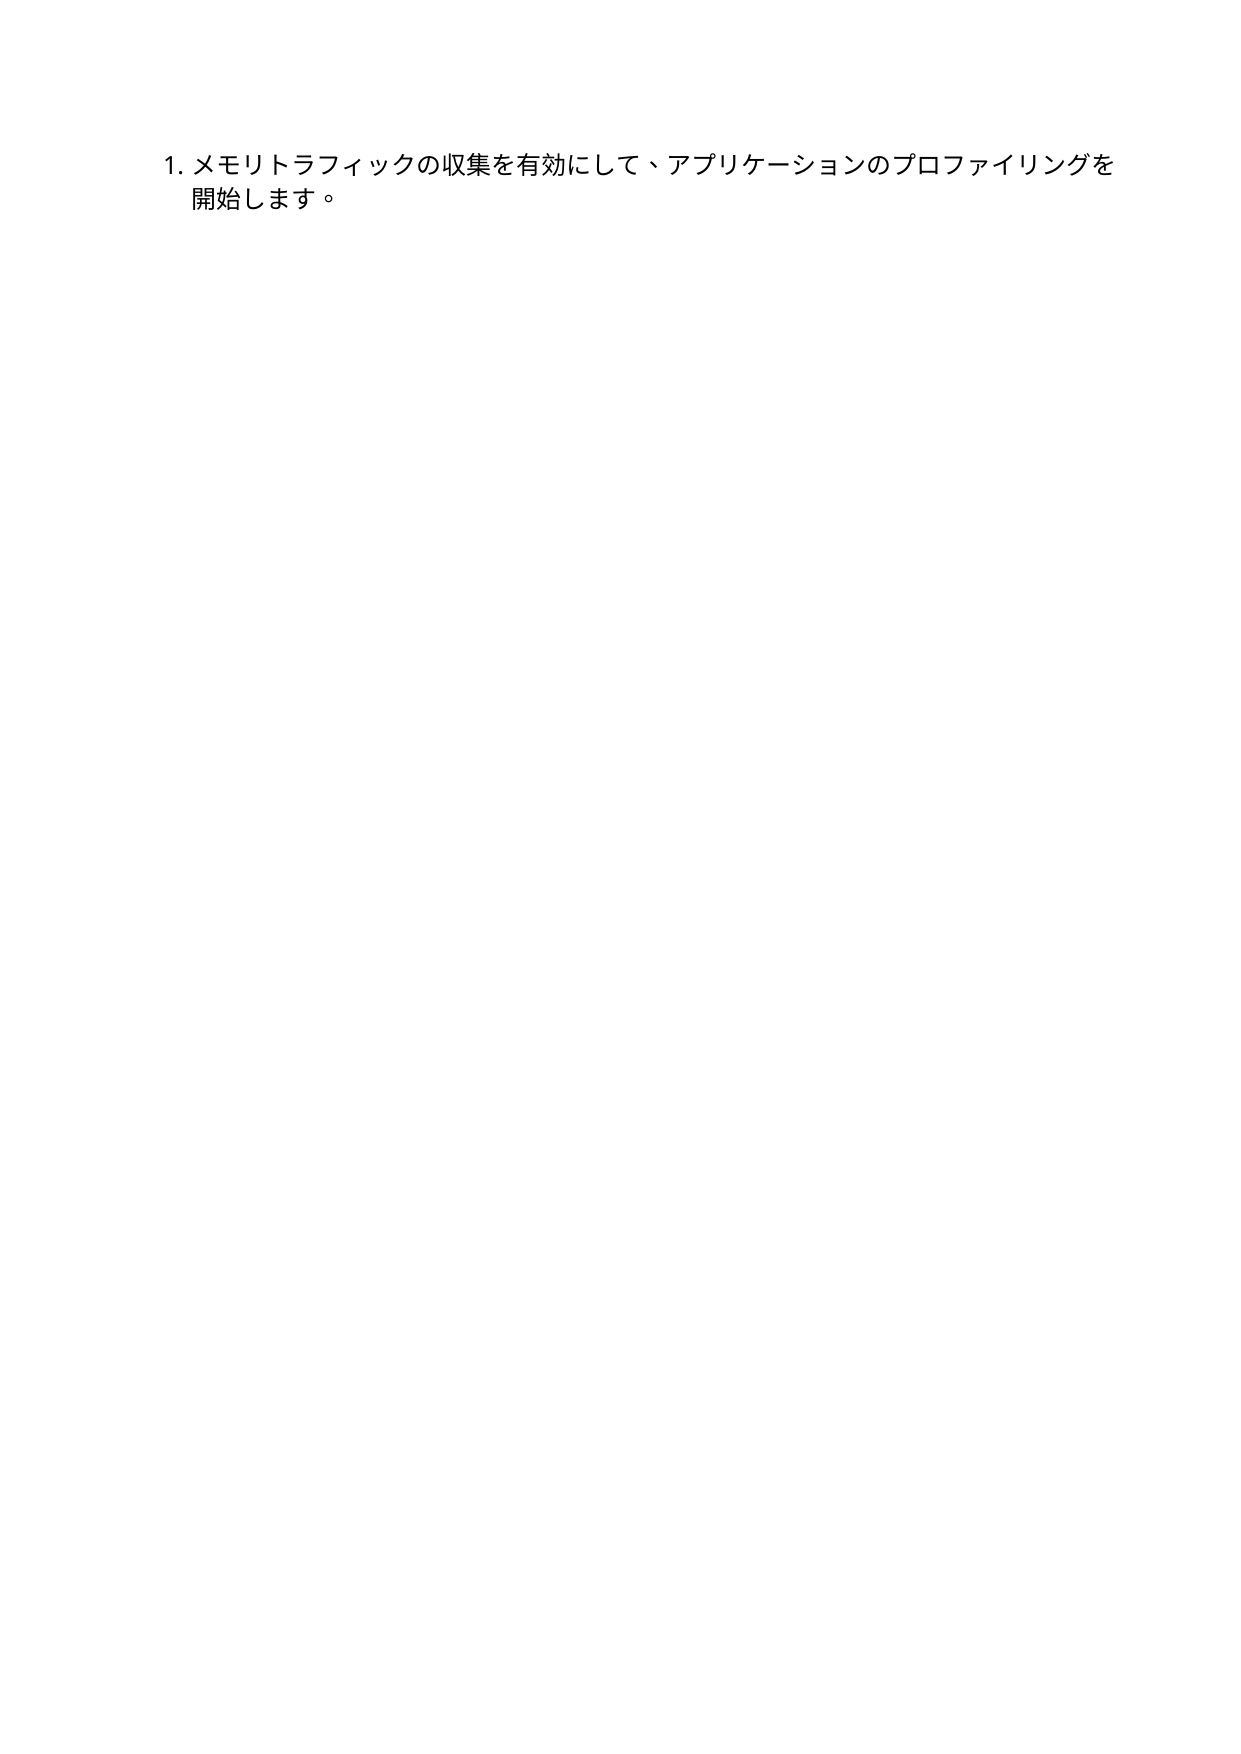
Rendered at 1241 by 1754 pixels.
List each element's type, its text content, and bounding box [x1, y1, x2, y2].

list メモリトラフィックの収集を有効にして、アプリケーションのプロファイリングを開始します。 [163, 148, 1122, 216]
